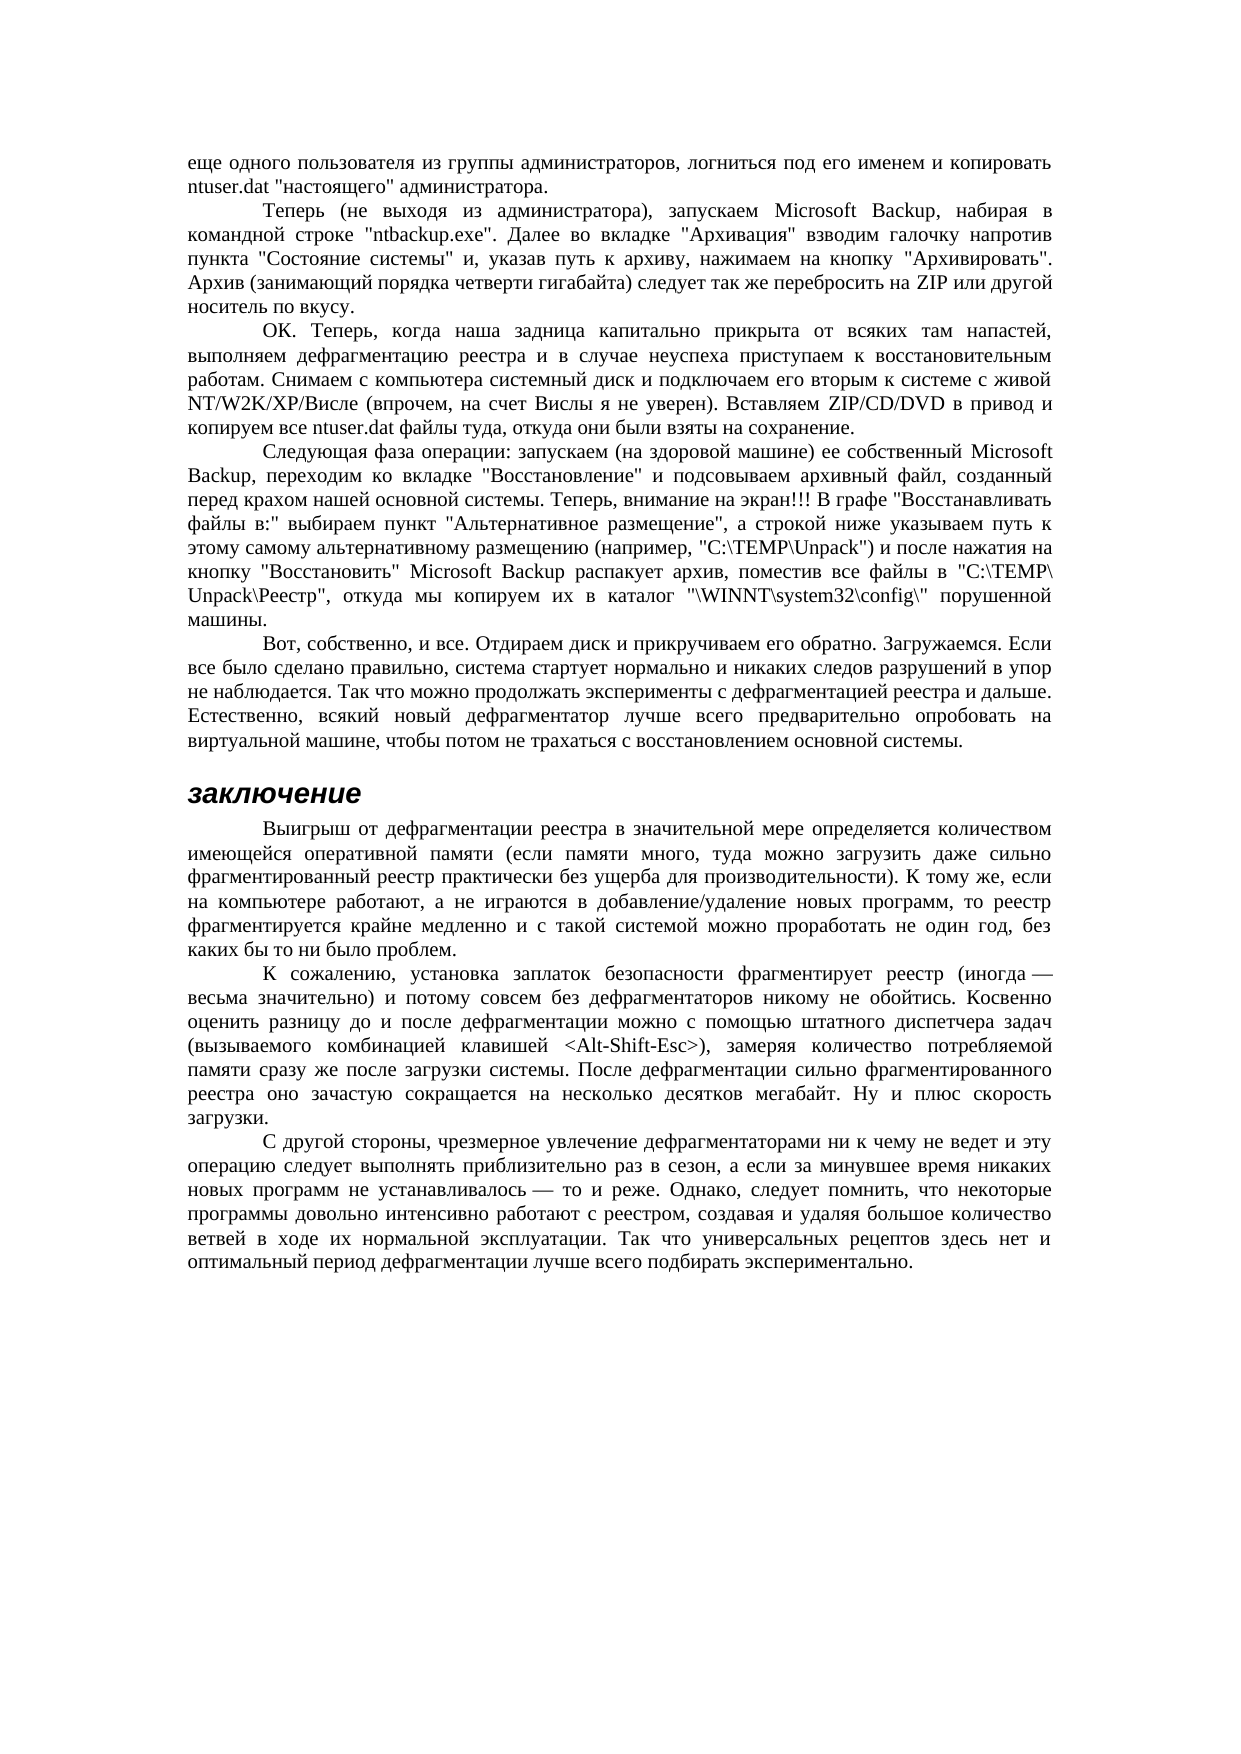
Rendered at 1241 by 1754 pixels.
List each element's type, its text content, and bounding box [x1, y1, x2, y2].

text Следующая фаза операции: запускаем (на здоровой машине) ее собственный Microsoft Backup, переходим ко вкладке "Восстановление" и подсовываем архивный файл, созданный перед крахом нашей основной системы. Теперь, внимание на экран!!! В графе "Восстанавливать файлы в:" выбираем пункт "Альтернативное размещение", а строкой ниже указываем путь к этому самому альтернативному размещению (например, "C:\TEMP\Unpack") и после нажатия на кнопку "Восстановить" Microsoft Backup распакует архив, поместив все файлы в "C:\TEMP\Unpack\Реестр", откуда мы копируем их в каталог "\WINNT\system32\config\" порушенной машины. [187, 439, 1053, 631]
subtitle заключение [187, 777, 1053, 810]
text еще одного пользователя из группы администраторов, логниться под его именем и копировать ntuser.dat "настоящего" администратора. [187, 150, 1053, 198]
text ОК. Теперь, когда наша задница капитально прикрыта от всяких там напастей, выполняем дефрагментацию реестра и в случае неуспеха приступаем к восстановительным работам. Снимаем с компьютера системный диск и подключаем его вторым к системе с живой NT/W2K/XP/Висле (впрочем, на счет Вислы я не уверен). Вставляем ZIP/CD/DVD в привод и копируем все ntuser.dat файлы туда, откуда они были взяты на сохранение. [187, 318, 1053, 439]
text Выигрыш от дефрагментации реестра в значительной мере определяется количеством имеющейся оперативной памяти (если памяти много, туда можно загрузить даже сильно фрагментированный реестр практически без ущерба для производительности). К тому же, если на компьютере работают, а не играются в добавление/удаление новых программ, то реестр фрагментируется крайне медленно и с такой системой можно проработать не один год, без каких бы то ни было проблем. [187, 816, 1053, 961]
text С другой стороны, чрезмерное увлечение дефрагментаторами ни к чему не ведет и эту операцию следует выполнять приблизительно раз в сезон, а если за минувшее время никаких новых программ не устанавливалось — то и реже. Однако, следует помнить, что некоторые программы довольно интенсивно работают с реестром, создавая и удаляя большое количество ветвей в ходе их нормальной эксплуатации. Так что универсальных рецептов здесь нет и оптимальный период дефрагментации лучше всего подбирать экспериментально. [187, 1129, 1053, 1273]
text К сожалению, установка заплаток безопасности фрагментирует реестр (иногда — весьма значительно) и потому совсем без дефрагментаторов никому не обойтись. Косвенно оценить разницу до и после дефрагментации можно с помощью штатного диспетчера задач (вызываемого комбинацией клавишей <Alt-Shift-Esc>), замеряя количество потребляемой памяти сразу же после загрузки системы. После дефрагментации сильно фрагментированного реестра оно зачастую сокращается на несколько десятков мегабайт. Ну и плюс скорость загрузки. [187, 961, 1053, 1129]
text Вот, собственно, и все. Отдираем диск и прикручиваем его обратно. Загружаемся. Если все было сделано правильно, система стартует нормально и никаких следов разрушений в упор не наблюдается. Так что можно продолжать эксперименты с дефрагментацией реестра и дальше. Естественно, всякий новый дефрагментатор лучше всего предварительно опробовать на виртуальной машине, чтобы потом не трахаться с восстановлением основной системы. [187, 631, 1053, 752]
text Теперь (не выходя из администратора), запускаем Microsoft Backup, набирая в командной строке "ntbackup.exe". Далее во вкладке "Архивация" взводим галочку напротив пункта "Состояние системы" и, указав путь к архиву, нажимаем на кнопку "Архивировать". Архив (занимающий порядка четверти гигабайта) следует так же перебросить на ZIP или другой носитель по вкусу. [187, 198, 1053, 318]
